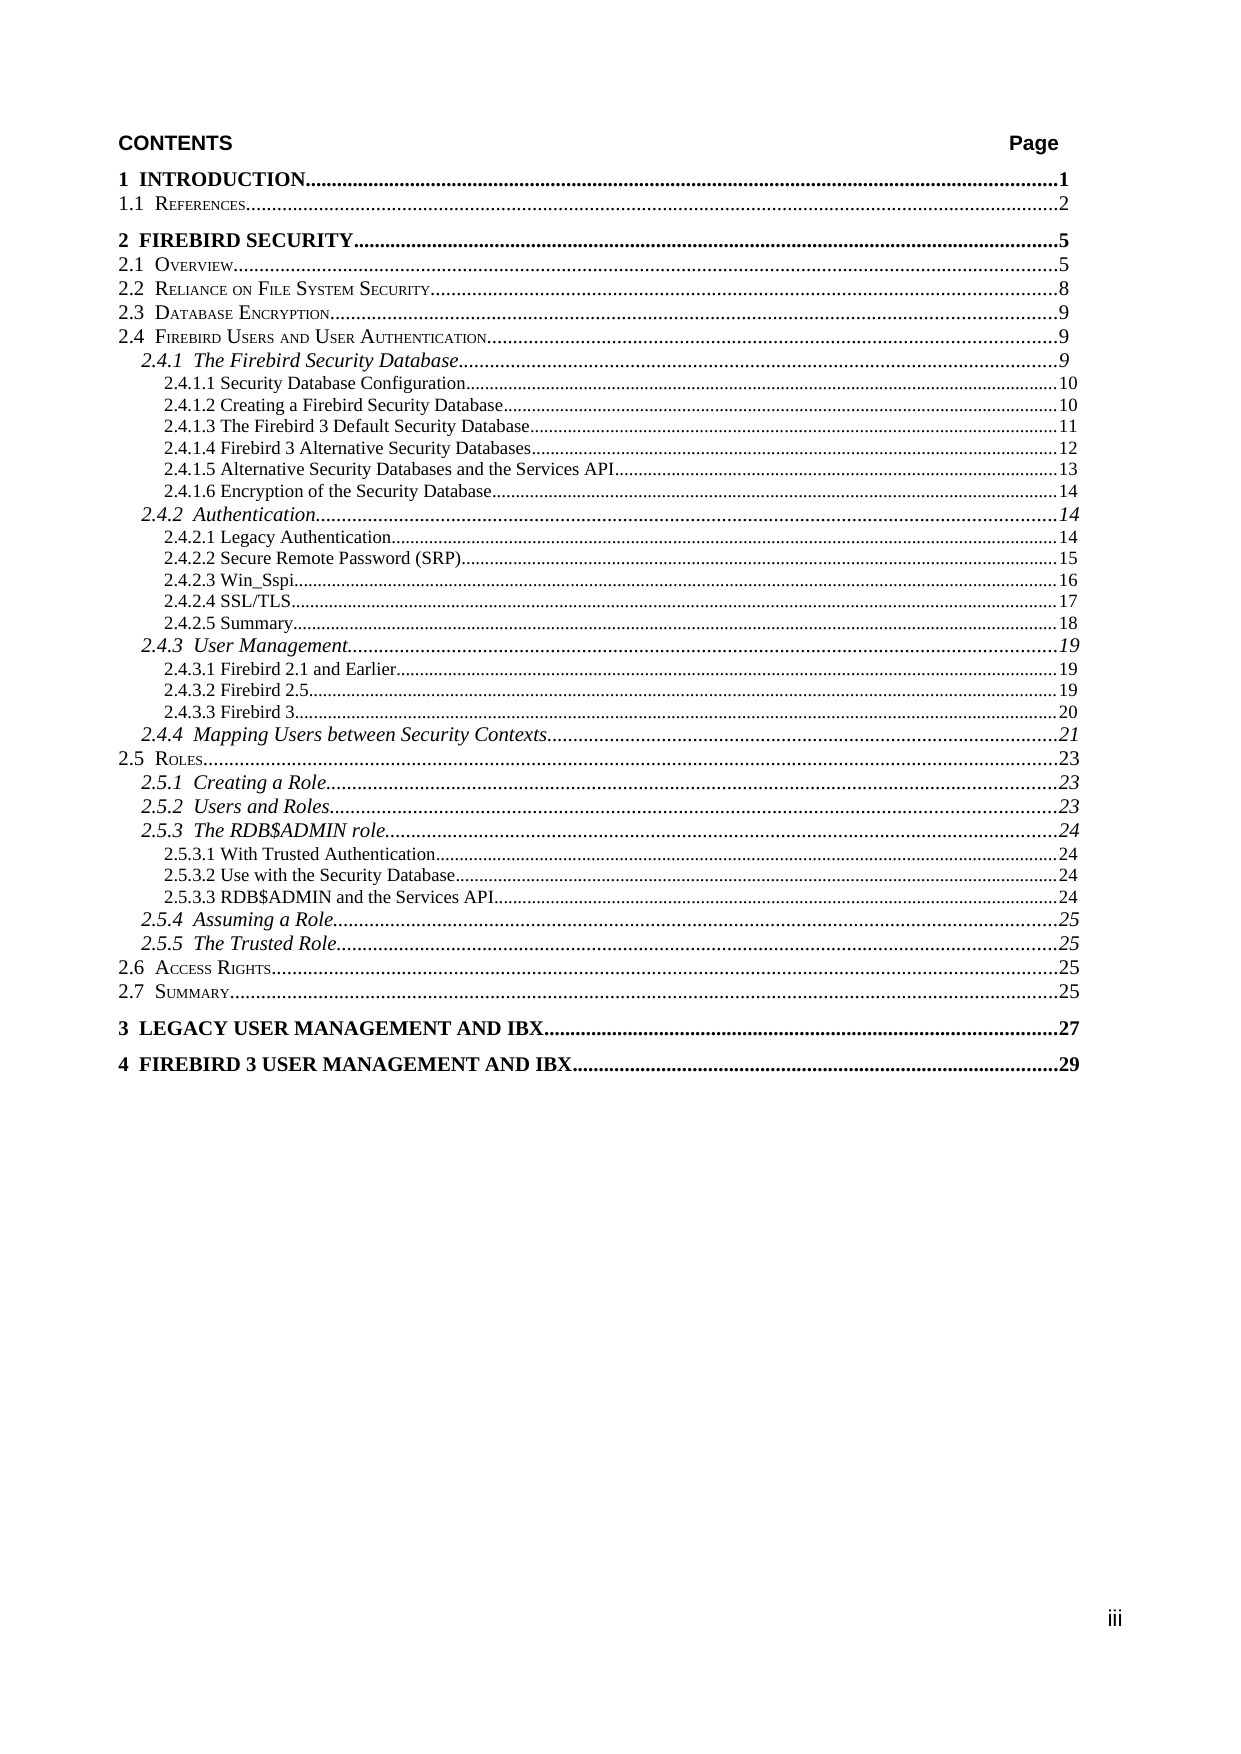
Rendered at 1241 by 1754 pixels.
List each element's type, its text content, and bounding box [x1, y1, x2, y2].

text 2.6 Access Rights 25 [118, 955, 1122, 979]
text 2.4.1.5 Alternative Security Databases and the Services API 13 [164, 458, 1122, 480]
text 2.4.3.2 Firebird 2.5 19 [164, 679, 1122, 701]
text 2 Firebird Security 5 [118, 228, 1122, 252]
text 2.4.2.4 SSL/TLS 17 [164, 590, 1122, 612]
text 2.7 Summary 25 [118, 979, 1122, 1003]
text 2.5.3.2 Use with the Security Database 24 [164, 864, 1122, 886]
text 2.5.2 Users and Roles 23 [141, 794, 1122, 818]
text 2.4.2.3 Win_Sspi 16 [164, 569, 1122, 590]
text 2.5.3.3 RDB$ADMIN and the Services API 24 [164, 886, 1122, 907]
text 2.4.1.1 Security Database Configuration 10 [164, 372, 1122, 394]
text 2.4.4 Mapping Users between Security Contexts 21 [141, 722, 1122, 746]
text 4 Firebird 3 User Management and IBX 29 [118, 1052, 1122, 1076]
text CONTENTS Page [118, 131, 1122, 154]
text 2.3 Database Encryption 9 [118, 300, 1122, 324]
text 2.4 Firebird Users and User Authentication 9 [118, 324, 1122, 348]
text 2.4.3.3 Firebird 3 20 [164, 701, 1122, 722]
text 1.1 References 2 [118, 191, 1122, 215]
text 2.4.1.6 Encryption of the Security Database 14 [164, 480, 1122, 501]
text 2.5.1 Creating a Role 23 [141, 770, 1122, 794]
text 2.4.2.2 Secure Remote Password (SRP) 15 [164, 547, 1122, 569]
text 2.4.3.1 Firebird 2.1 and Earlier 19 [164, 657, 1122, 679]
text 2.4.1.2 Creating a Firebird Security Database 10 [164, 394, 1122, 415]
text 2.4.2 Authentication 14 [141, 501, 1122, 526]
text 2.1 Overview 5 [118, 252, 1122, 276]
text 2.4.1.4 Firebird 3 Alternative Security Databases 12 [164, 437, 1122, 458]
text 2.2 Reliance on File System Security 8 [118, 276, 1122, 300]
text 2.5.4 Assuming a Role 25 [141, 907, 1122, 931]
text 1 Introduction 1 [118, 167, 1122, 191]
text 2.4.1.3 The Firebird 3 Default Security Database 11 [164, 415, 1122, 437]
text 2.5.3.1 With Trusted Authentication 24 [164, 842, 1122, 864]
text 3 Legacy User Management and IBX 27 [118, 1016, 1122, 1040]
text 2.4.2.1 Legacy Authentication 14 [164, 526, 1122, 547]
text 2.5 Roles 23 [118, 746, 1122, 770]
text 2.4.2.5 Summary 18 [164, 612, 1122, 633]
text 2.5.5 The Trusted Role 25 [141, 931, 1122, 955]
text 2.5.3 The RDB$ADMIN role 24 [141, 818, 1122, 842]
text 2.4.1 The Firebird Security Database 9 [141, 348, 1122, 372]
text 2.4.3 User Management 19 [141, 633, 1122, 657]
